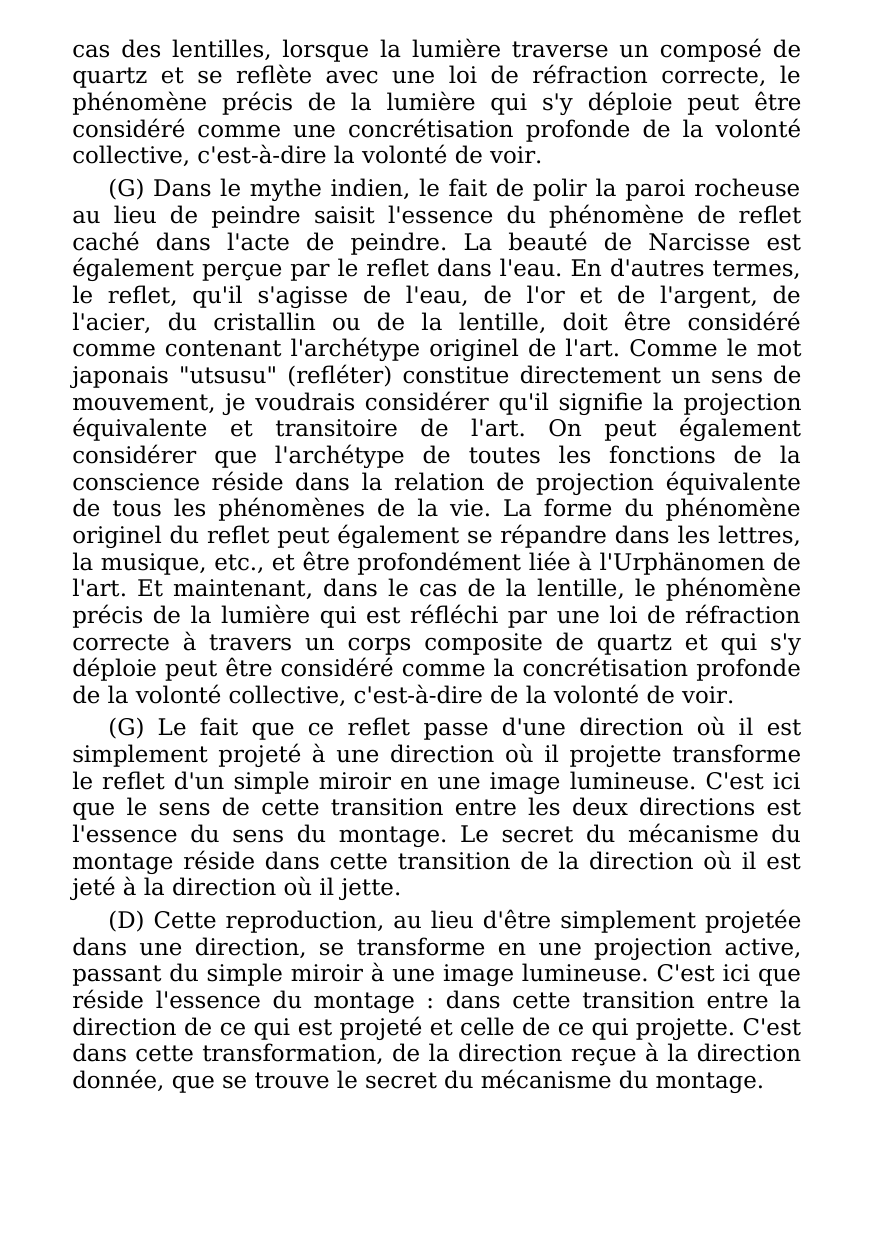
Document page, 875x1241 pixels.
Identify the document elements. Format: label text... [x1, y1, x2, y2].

text (G) Dans le mythe indien, le fait de polir la paroi rocheuse au lieu de peindre saisit l'essence du phénomène de reflet caché dans l'acte de peindre. La beauté de Narcisse est également perçue par le reflet dans l'eau. En d'autres termes, le reflet, qu'il s'agisse de l'eau, de l'or et de l'argent, de l'acier, du cristallin ou de la lentille, doit être considéré comme contenant l'archétype originel de l'art. Comme le mot japonais "utsusu" (refléter) constitue directement un sens de mouvement, je voudrais considérer qu'il signifie la projection équivalente et transitoire de l'art. On peut également considérer que l'archétype de toutes les fonctions de la conscience réside dans la relation de projection équivalente de tous les phénomènes de la vie. La forme du phénomène originel du reflet peut également se répandre dans les lettres, la musique, etc., et être profondément liée à l'Urphänomen de l'art. Et maintenant, dans le cas de la lentille, le phénomène précis de la lumière qui est réfléchi par une loi de réfraction correcte à travers un corps composite de quartz et qui s'y déploie peut être considéré comme la concrétisation profonde de la volonté collective, c'est-à-dire de la volonté de voir. [72, 175, 802, 709]
text cas des lentilles, lorsque la lumière traverse un composé de quartz et se reflète avec une loi de réfraction correcte, le phénomène précis de la lumière qui s'y déploie peut être considéré comme une concrétisation profonde de la volonté collective, c'est-à-dire la volonté de voir. [72, 36, 802, 169]
text (G) Le fait que ce reflet passe d'une direction où il est simplement projeté à une direction où il projette transforme le reflet d'un simple miroir en une image lumineuse. C'est ici que le sens de cette transition entre les deux directions est l'essence du sens du montage. Le secret du mécanisme du montage réside dans cette transition de la direction où il est jeté à la direction où il jette. [72, 714, 802, 901]
text (D) Cette reproduction, au lieu d'être simplement projetée dans une direction, se transforme en une projection active, passant du simple miroir à une image lumineuse. C'est ici que réside l'essence du montage : dans cette transition entre la direction de ce qui est projeté et celle de ce qui projette. C'est dans cette transformation, de la direction reçue à la direction donnée, que se trouve le secret du mécanisme du montage. [72, 907, 802, 1094]
